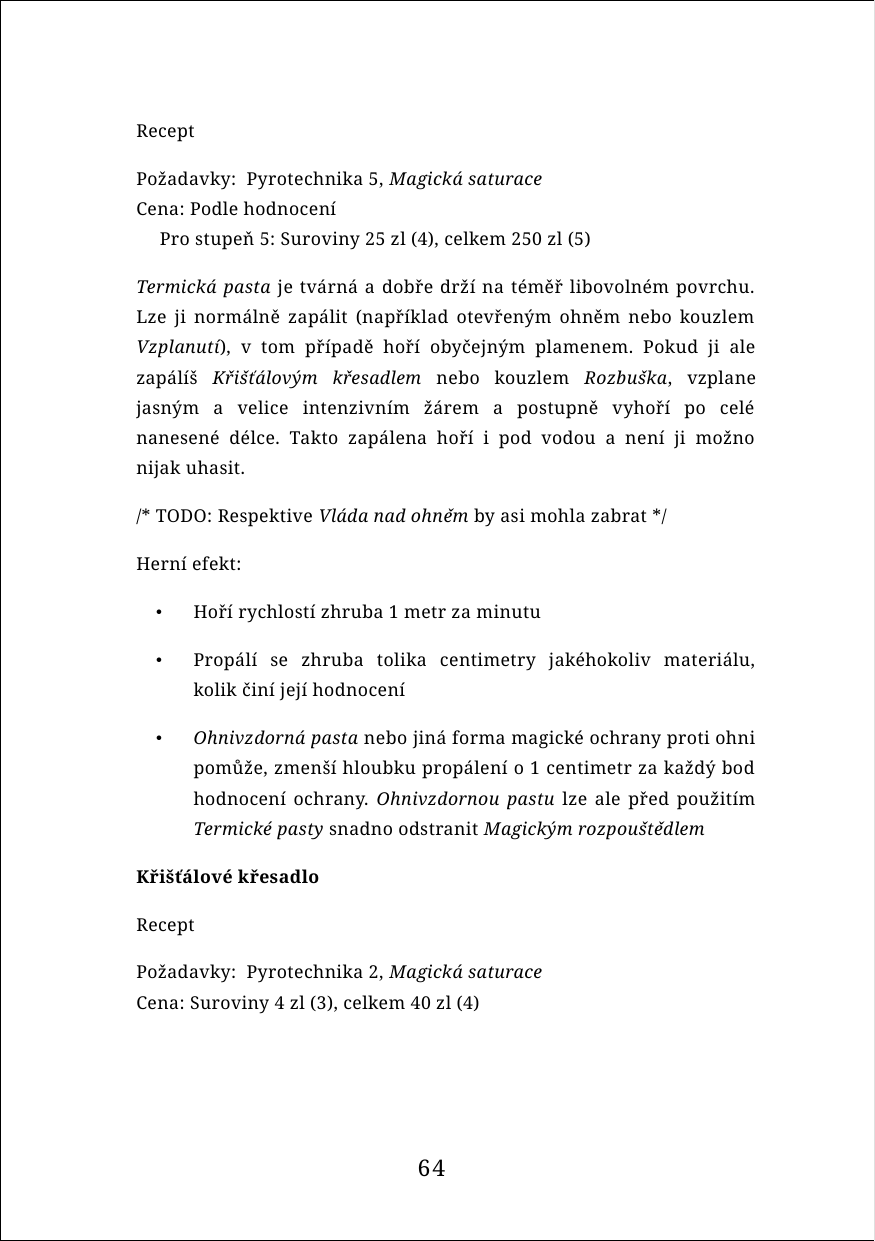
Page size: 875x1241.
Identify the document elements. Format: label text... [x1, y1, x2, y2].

text Recept [136, 912, 756, 936]
text Požadavky: Pyrotechnika 2, Magická saturace Cena: Suroviny 4 zl (3), celkem 40 zl (4) [136, 960, 756, 1014]
text Herní efekt: [136, 552, 756, 576]
text Křišťálové křesadlo [136, 864, 756, 888]
text /* TODO: Respektive Vláda nad ohněm by asi mohla zabrat */ [136, 504, 756, 528]
list Ohnivzdorná pasta nebo jiná forma magické ochrany proti ohni pomůže, zmenší hloubku propálení o 1 centimetr za každý bod hodnocení ochrany. Ohnivzdornou pastu lze ale před použitím Termické pasty snadno odstranit Magickým rozpouštědlem [156, 726, 756, 840]
list Propálí se zhruba tolika centimetry jakéhokoliv materiálu, kolik činí její hodnocení [156, 647, 756, 702]
text Recept [136, 118, 756, 142]
list Hoří rychlostí zhruba 1 metr za minutu [156, 599, 756, 624]
text Termická pasta je tvárná a dobře drží na téměř libovolném povrchu. Lze ji normálně zapálit (například otevřeným ohněm nebo kouzlem Vzplanutí), v tom případě hoří obyčejným plamenem. Pokud ji ale zapálíš Křišťálovým křesadlem nebo kouzlem Rozbuška, vzplane jasným a velice intenzivním žárem a postupně vyhoří po celé nanesené délce. Takto zapálena hoří i pod vodou a není ji možno nijak uhasit. [136, 274, 756, 480]
text Požadavky: Pyrotechnika 5, Magická saturace Cena: Podle hodnocení Pro stupeň 5: Suroviny 25 zl (4), celkem 250 zl (5) [136, 166, 756, 251]
